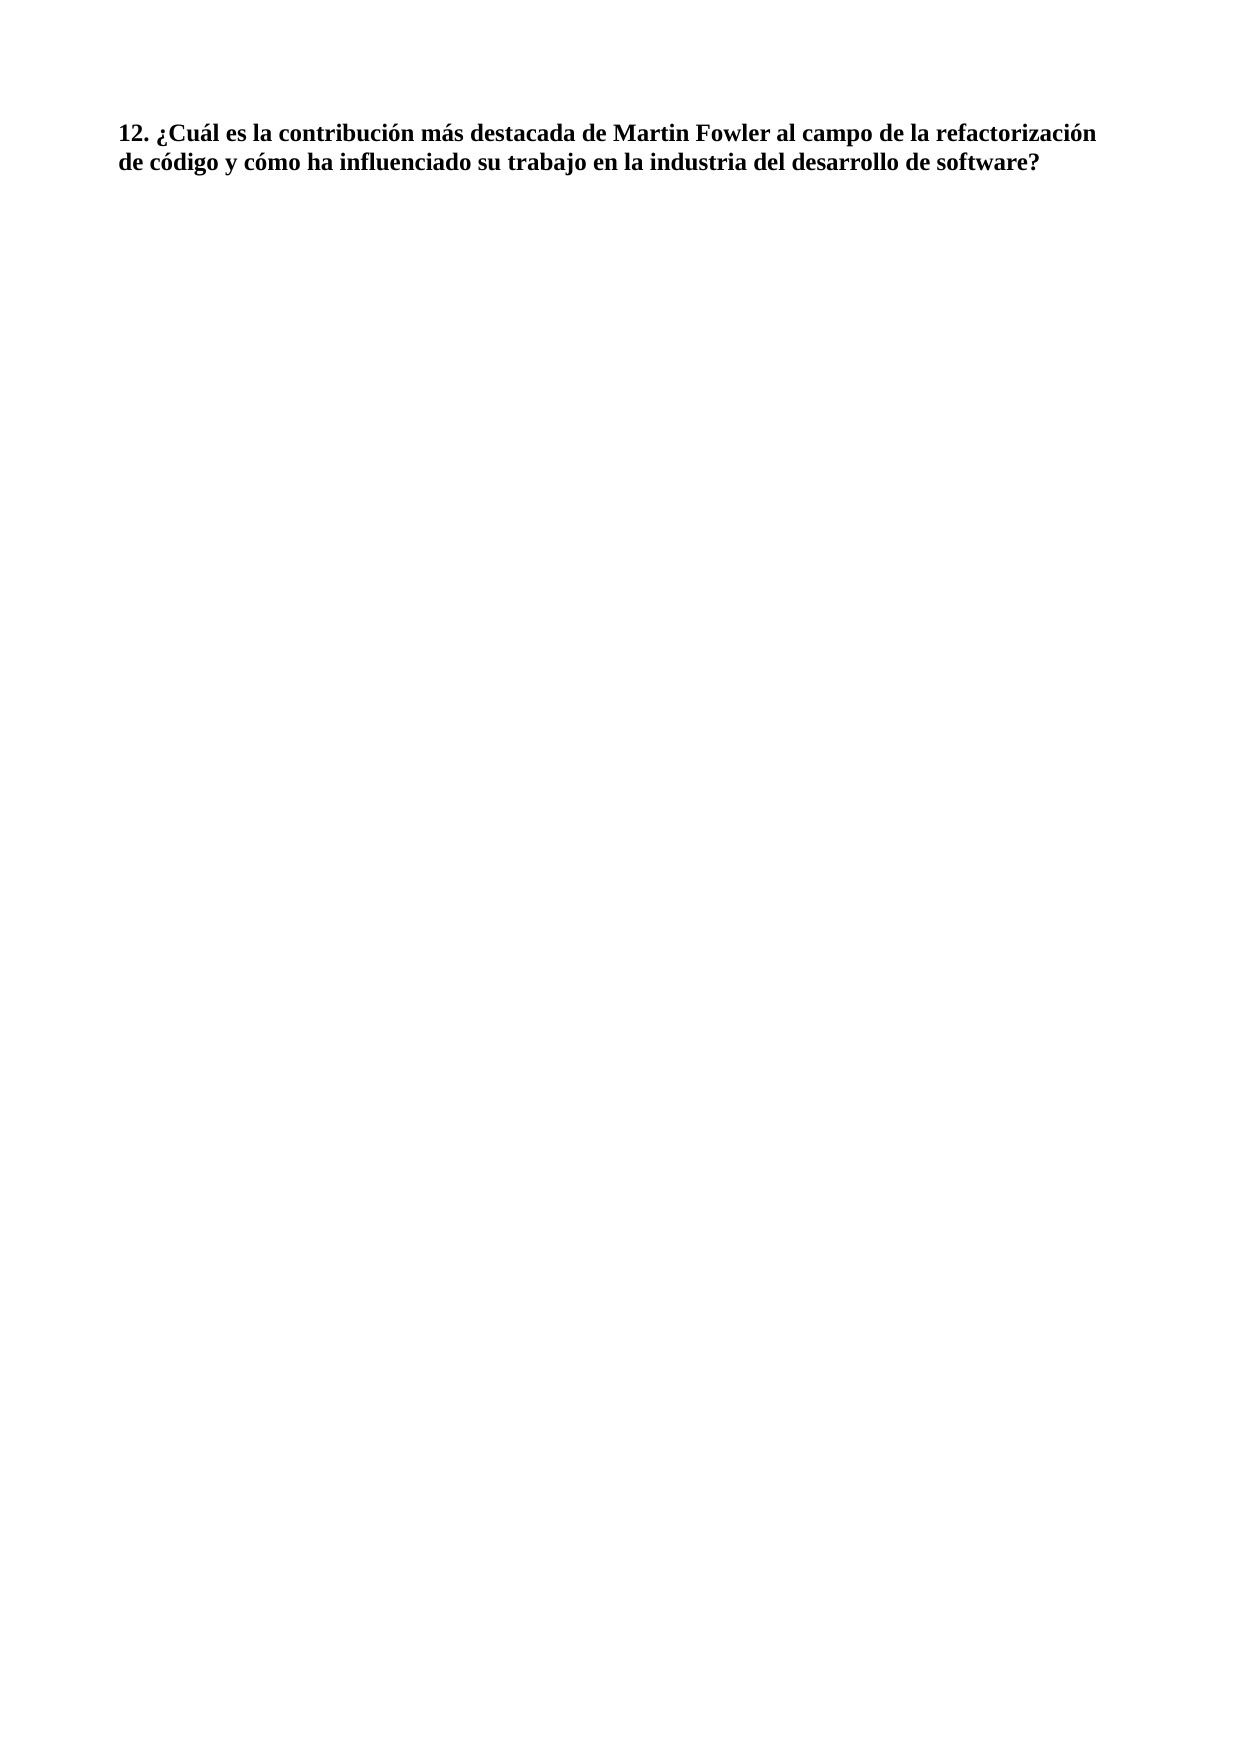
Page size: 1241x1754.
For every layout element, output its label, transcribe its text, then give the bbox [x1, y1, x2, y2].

subtitle 12. ¿Cuál es la contribución más destacada de Martin Fowler al campo de la refactorización de código y cómo ha influenciado su trabajo en la industria del desarrollo de software? [118, 118, 1122, 176]
